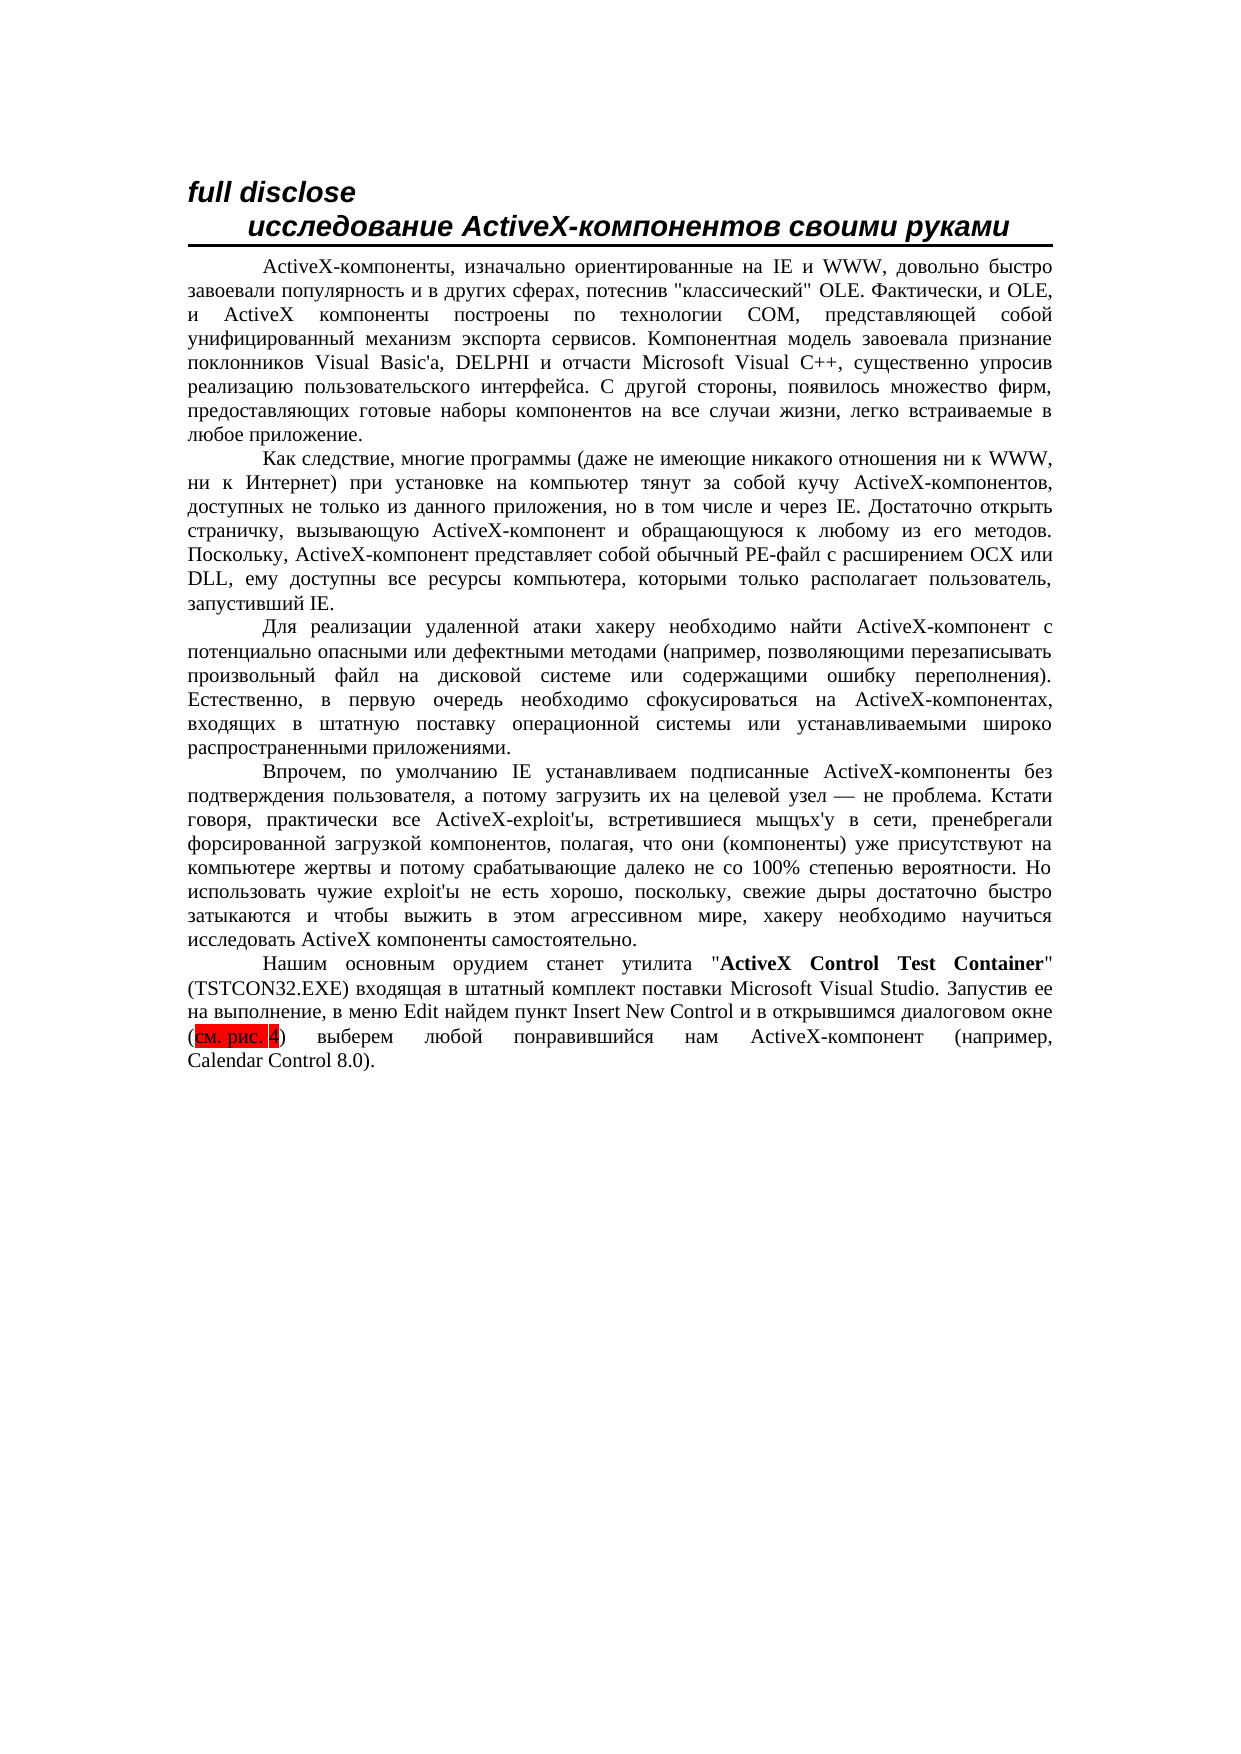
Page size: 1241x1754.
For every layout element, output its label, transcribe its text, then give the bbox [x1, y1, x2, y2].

text ActiveX-компоненты, изначально ориентированные на IE и WWW, довольно быстро завоевали популярность и в других сферах, потеснив "классический" OLE. Фактически, и OLE, и ActiveX компоненты построены по технологии COM, представляющей собой унифицированный механизм экспорта сервисов. Компонентная модель завоевала признание поклонников Visual Basic'а, DELPHI и отчасти Microsoft Visual C++, существенно упросив реализацию пользовательского интерфейса. С другой стороны, появилось множество фирм, предоставляющих готовые наборы компонентов на все случаи жизни, легко встраиваемые в любое приложение. [187, 253, 1053, 446]
text Для реализации удаленной атаки хакеру необходимо найти ActiveX-компонент с потенциально опасными или дефектными методами (например, позволяющими перезаписывать произвольный файл на дисковой системе или содержащими ошибку переполнения). Естественно, в первую очередь необходимо сфокусироваться на ActiveX-компонентах, входящих в штатную поставку операционной системы или устанавливаемыми широко распространенными приложениями. [187, 614, 1053, 759]
text Впрочем, по умолчанию IE устанавливаем подписанные ActiveX-компоненты без подтверждения пользователя, а потому загрузить их на целевой узел — не проблема. Кстати говоря, практически все ActiveX-exploit'ы, встретившиеся мыщъх'у в сети, пренебрегали форсированной загрузкой компонентов, полагая, что они (компоненты) уже присутствуют на компьютере жертвы и потому срабатывающие далеко не со 100% степенью вероятности. Но использовать чужие exploit'ы не есть хорошо, поскольку, свежие дыры достаточно быстро затыкаются и чтобы выжить в этом агрессивном мире, хакеру необходимо научиться исследовать ActiveX компоненты самостоятельно. [187, 759, 1053, 951]
text Нашим основным орудием станет утилита "ActiveX Control Test Container" (TSTCON32.EXE) входящая в штатный комплект поставки Microsoft Visual Studio. Запустив ее на выполнение, в меню Edit найдем пункт Insert New Control и в открывшимся диалоговом окне (см. рис. 4) выберем любой понравившийся нам ActiveX-компонент (например, Calendar Control 8.0). [187, 951, 1053, 1072]
text Как следствие, многие программы (даже не имеющие никакого отношения ни к WWW, ни к Интернет) при установке на компьютер тянут за собой кучу ActiveX-компонентов, доступных не только из данного приложения, но в том числе и через IE. Достаточно открыть страничку, вызывающую ActiveX-компонент и обращающуюся к любому из его методов. Поскольку, ActiveX-компонент представляет собой обычный PE-файл с расширением OCX или DLL, ему доступны все ресурсы компьютера, которыми только располагает пользователь, запустивший IE. [187, 446, 1053, 614]
subtitle full disclose исследование ActiveX-компонентов своими руками [187, 175, 1053, 247]
